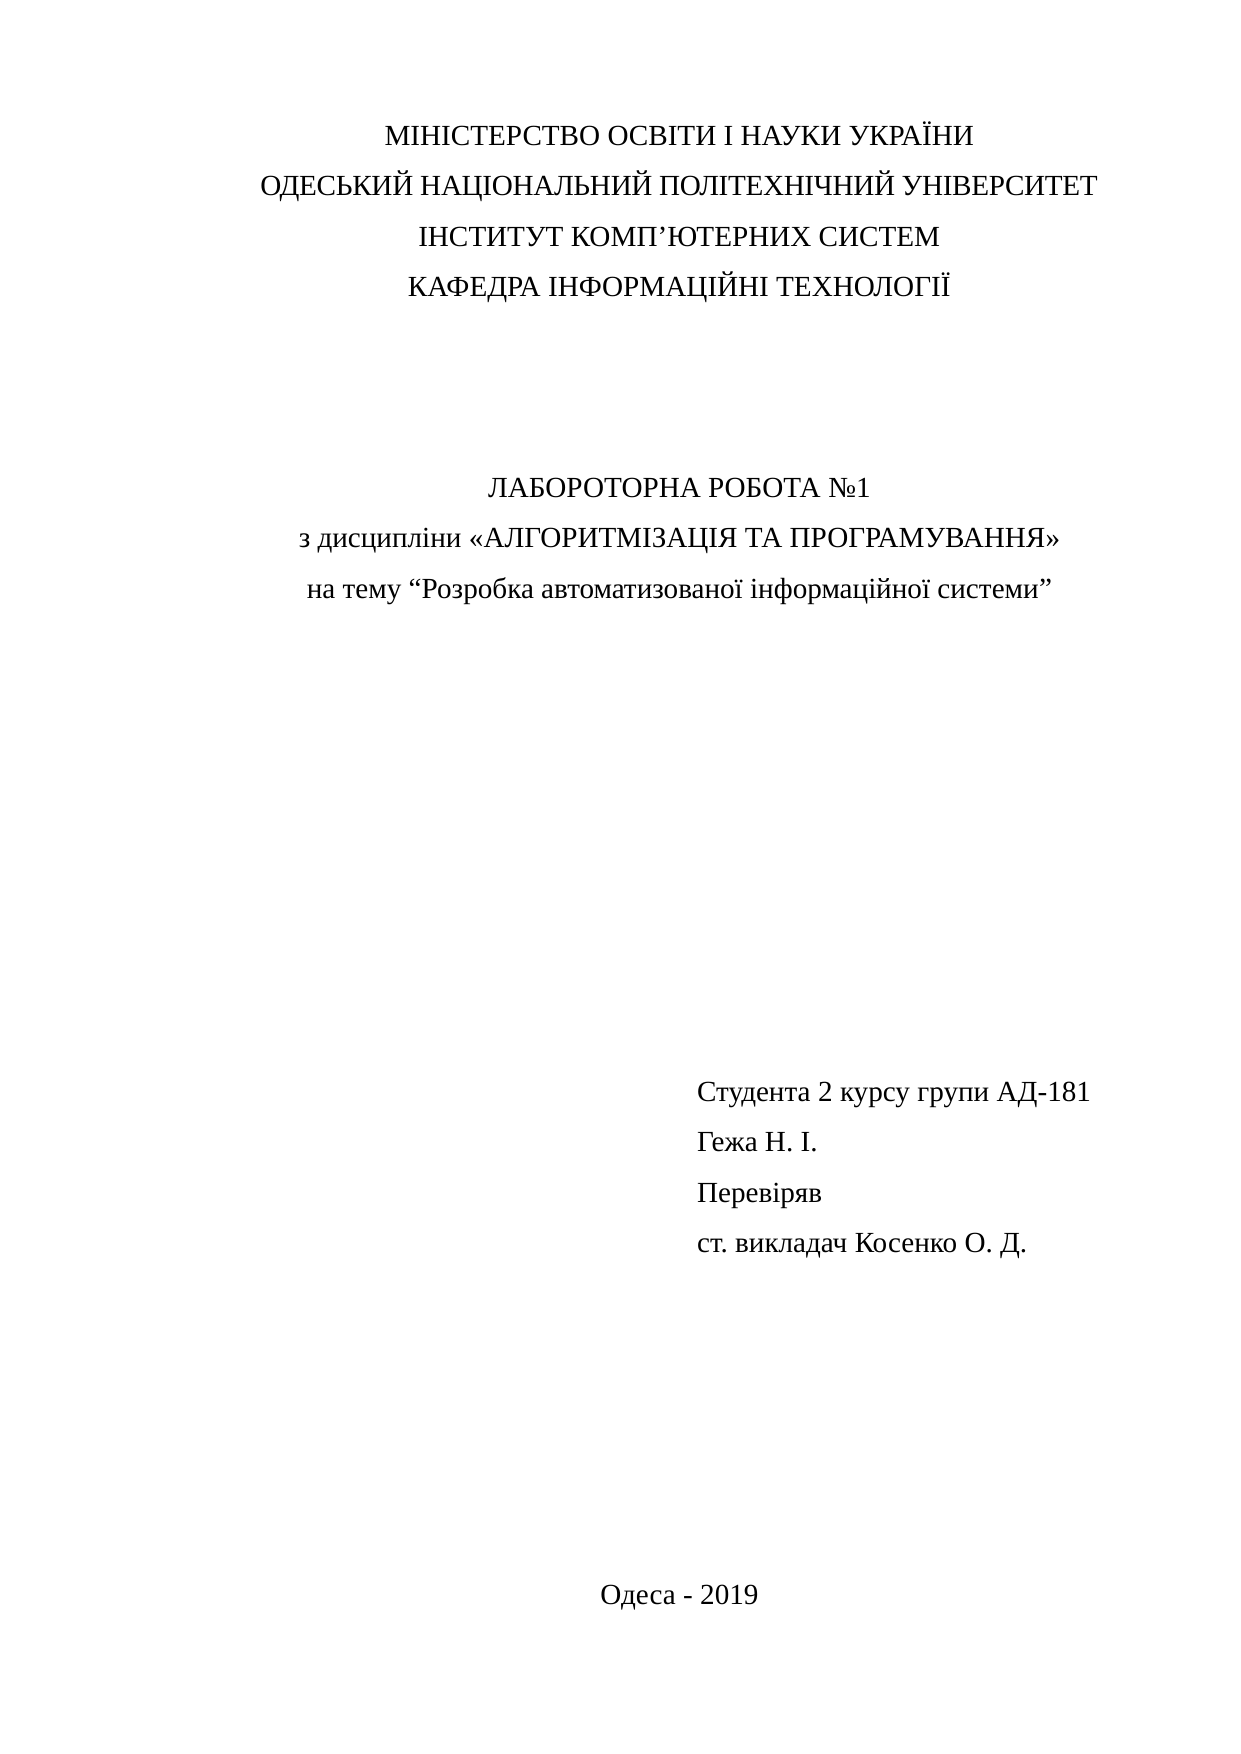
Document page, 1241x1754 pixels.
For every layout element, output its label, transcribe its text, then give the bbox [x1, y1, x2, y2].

text Гежа Н. І. [177, 1124, 1181, 1158]
text КАФЕДРА ІНФОРМАЦІЙНІ ТЕХНОЛОГІЇ [177, 269, 1181, 303]
text ст. викладач Косенко О. Д. [177, 1225, 1181, 1258]
text Перевіряв [177, 1175, 1181, 1208]
text на тему “Розробка автоматизованої інформаційної системи” [177, 571, 1181, 604]
text з дисципліни «АЛГОРИТМІЗАЦІЯ ТА ПРОГРАМУВАННЯ» [177, 521, 1181, 554]
text ІНСТИТУТ КОМП’ЮТЕРНИХ СИСТЕМ [177, 219, 1181, 252]
text МІНІСТЕРСТВО ОСВІТИ І НАУКИ УКРАЇНИ [177, 118, 1181, 152]
text Студента 2 курсу групи АД-181 [177, 1074, 1181, 1108]
text Одеса - 2019 [177, 1577, 1181, 1611]
text ЛАБОРОТОРНА РОБОТА №1 [177, 470, 1181, 504]
text Одеський НАЦІОНАЛЬНИЙ ПОЛІТЕХНІЧНИЙ УНІВЕРСИТЕТ [177, 168, 1181, 202]
